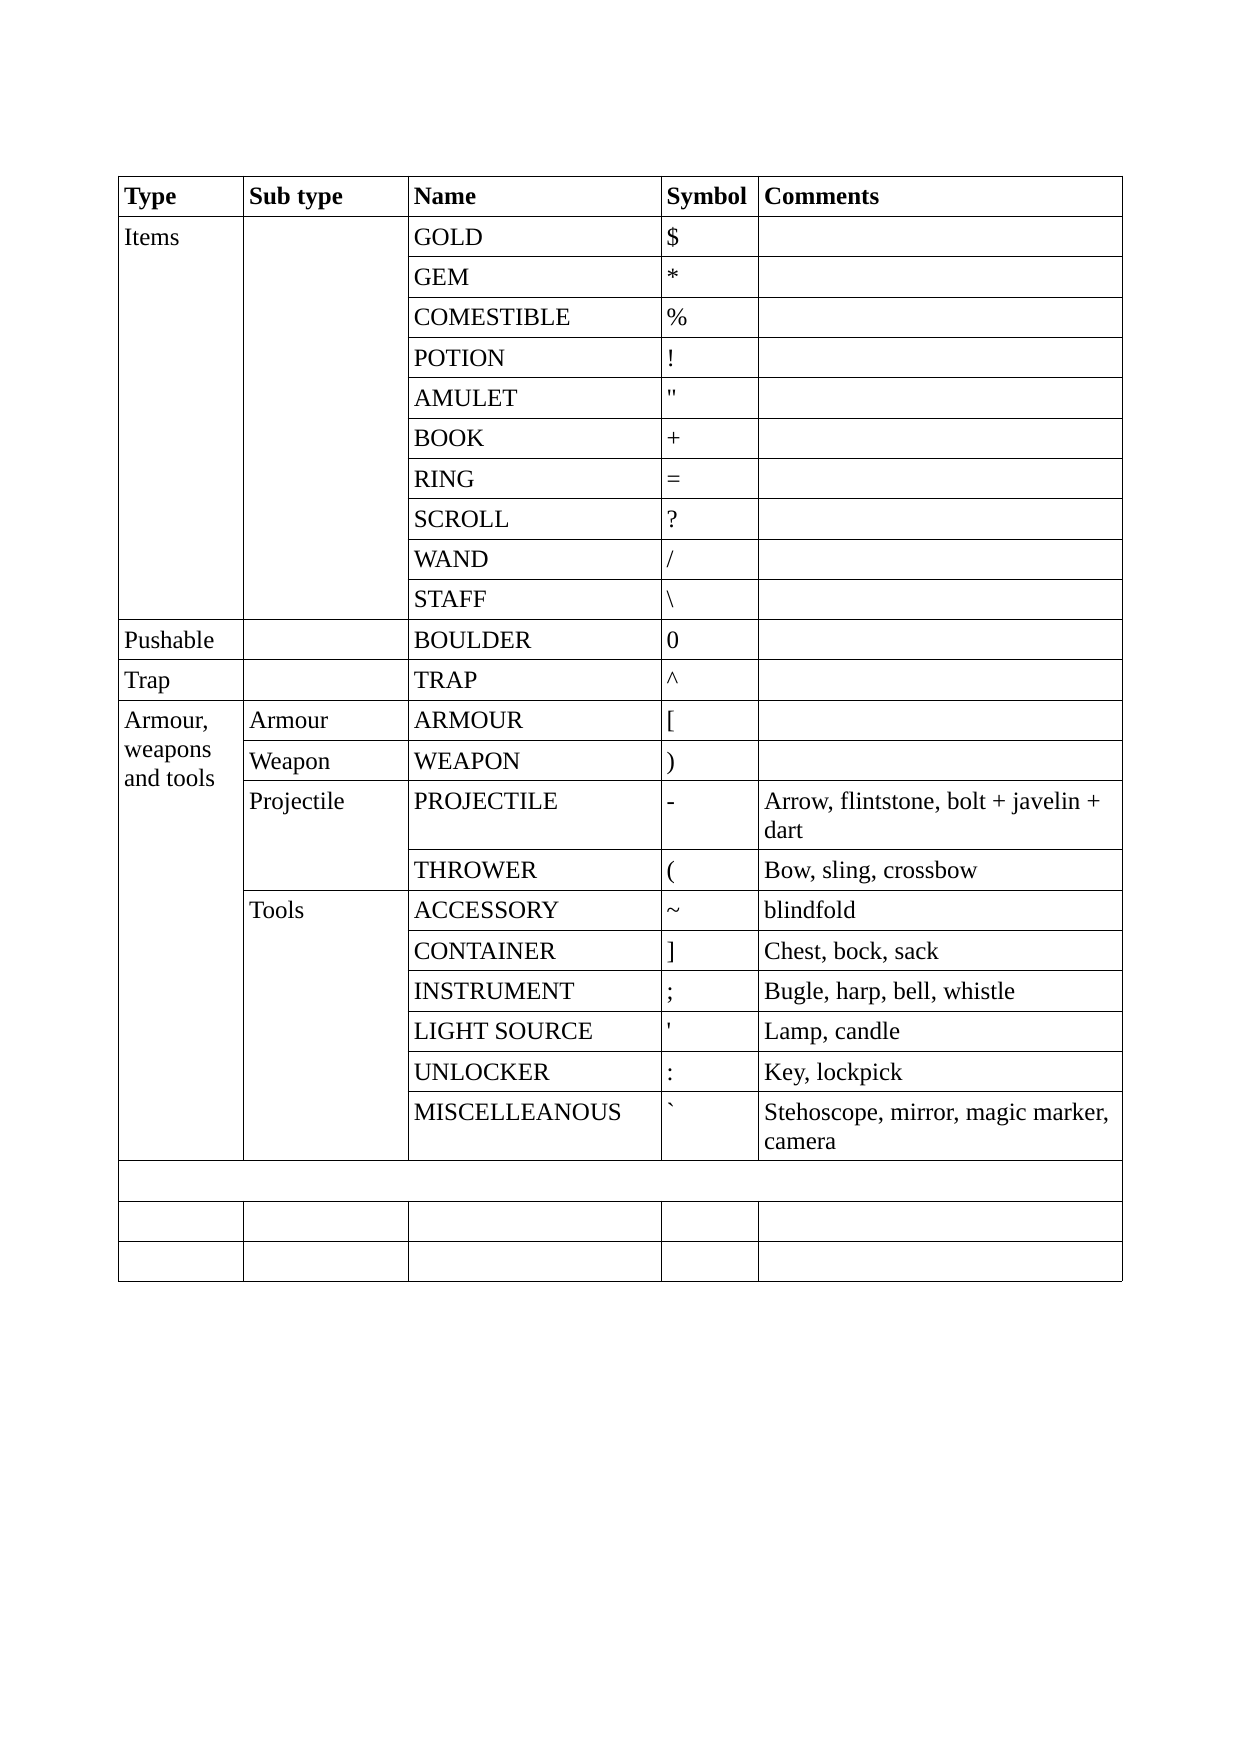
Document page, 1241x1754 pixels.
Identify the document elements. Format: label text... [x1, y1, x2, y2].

table_cell GOLD [409, 217, 661, 256]
table_cell MISCELLEANOUS [409, 1092, 661, 1160]
table_cell [759, 298, 1122, 337]
table_cell [759, 540, 1122, 579]
table_cell ' [662, 1012, 758, 1051]
table_cell [244, 1242, 408, 1281]
table_cell * [662, 257, 758, 297]
table_cell SCROLL [409, 499, 661, 538]
table_cell [244, 660, 408, 700]
table_cell [759, 1242, 1122, 1281]
table_cell ( [662, 850, 758, 890]
table_header Symbol [662, 177, 758, 216]
table_cell TRAP [409, 660, 661, 700]
table_cell [409, 1242, 661, 1281]
table_cell ) [662, 741, 758, 780]
table_cell [ [662, 701, 758, 740]
table_cell Weapon [244, 741, 408, 780]
table_cell ACCESSORY [409, 891, 661, 930]
table_cell [662, 1202, 758, 1241]
table_cell [759, 217, 1122, 256]
table_cell [759, 701, 1122, 740]
table_cell LIGHT SOURCE [409, 1012, 661, 1051]
table_cell STAFF [409, 580, 661, 619]
table_cell [244, 1202, 408, 1241]
table_cell [662, 1242, 758, 1281]
table_cell % [662, 298, 758, 337]
table_cell [759, 459, 1122, 498]
table_header Comments [759, 177, 1122, 216]
table_cell \ [662, 580, 758, 619]
table_cell [759, 741, 1122, 780]
table_cell ; [662, 971, 758, 1011]
table_cell THROWER [409, 850, 661, 890]
table_cell ? [662, 499, 758, 538]
table_cell Projectile [244, 781, 408, 890]
table_cell BOOK [409, 419, 661, 458]
table_cell [759, 620, 1122, 659]
table_cell blindfold [759, 891, 1122, 930]
table_cell ARMOUR [409, 701, 661, 740]
table_cell [409, 1202, 661, 1241]
table_cell UNLOCKER [409, 1052, 661, 1091]
table_cell GEM [409, 257, 661, 297]
table_cell Pushable [119, 620, 243, 659]
table_cell [759, 378, 1122, 417]
table_cell [244, 620, 408, 659]
table_cell Tools [244, 891, 408, 1160]
table_cell [119, 1161, 1122, 1201]
table_cell - [662, 781, 758, 849]
table_cell Stehoscope, mirror, magic marker, camera [759, 1092, 1122, 1160]
table_cell ! [662, 338, 758, 377]
table_cell ] [662, 931, 758, 970]
table_cell [759, 499, 1122, 538]
table_cell AMULET [409, 378, 661, 417]
table_cell [759, 1202, 1122, 1241]
table_header Name [409, 177, 661, 216]
table_cell Key, lockpick [759, 1052, 1122, 1091]
table_cell Chest, bock, sack [759, 931, 1122, 970]
table_cell ` [662, 1092, 758, 1160]
table_cell 0 [662, 620, 758, 659]
table_cell $ [662, 217, 758, 256]
table_cell [759, 660, 1122, 700]
table_cell Arrow, flintstone, bolt + javelin + dart [759, 781, 1122, 849]
table_cell RING [409, 459, 661, 498]
table_cell WEAPON [409, 741, 661, 780]
table_cell ^ [662, 660, 758, 700]
table_cell : [662, 1052, 758, 1091]
table_cell [244, 217, 408, 619]
table_cell CONTAINER [409, 931, 661, 970]
table_cell Bow, sling, crossbow [759, 850, 1122, 890]
table_cell / [662, 540, 758, 579]
table_cell Bugle, harp, bell, whistle [759, 971, 1122, 1011]
table_cell Items [119, 217, 243, 619]
table_cell Armour [244, 701, 408, 740]
table_cell Armour, weapons and tools [119, 701, 243, 1160]
table_cell [759, 338, 1122, 377]
table_header Type [119, 177, 243, 216]
table_cell [759, 419, 1122, 458]
table_cell PROJECTILE [409, 781, 661, 849]
table_cell [759, 580, 1122, 619]
table_cell COMESTIBLE [409, 298, 661, 337]
table_cell + [662, 419, 758, 458]
table_cell " [662, 378, 758, 417]
table_cell = [662, 459, 758, 498]
table_cell ~ [662, 891, 758, 930]
table_cell [759, 257, 1122, 297]
table_cell [119, 1242, 243, 1281]
table_cell Trap [119, 660, 243, 700]
table_cell Lamp, candle [759, 1012, 1122, 1051]
table_cell POTION [409, 338, 661, 377]
table_cell [119, 1202, 243, 1241]
table_cell BOULDER [409, 620, 661, 659]
table_cell WAND [409, 540, 661, 579]
table_cell INSTRUMENT [409, 971, 661, 1011]
table_header Sub type [244, 177, 408, 216]
